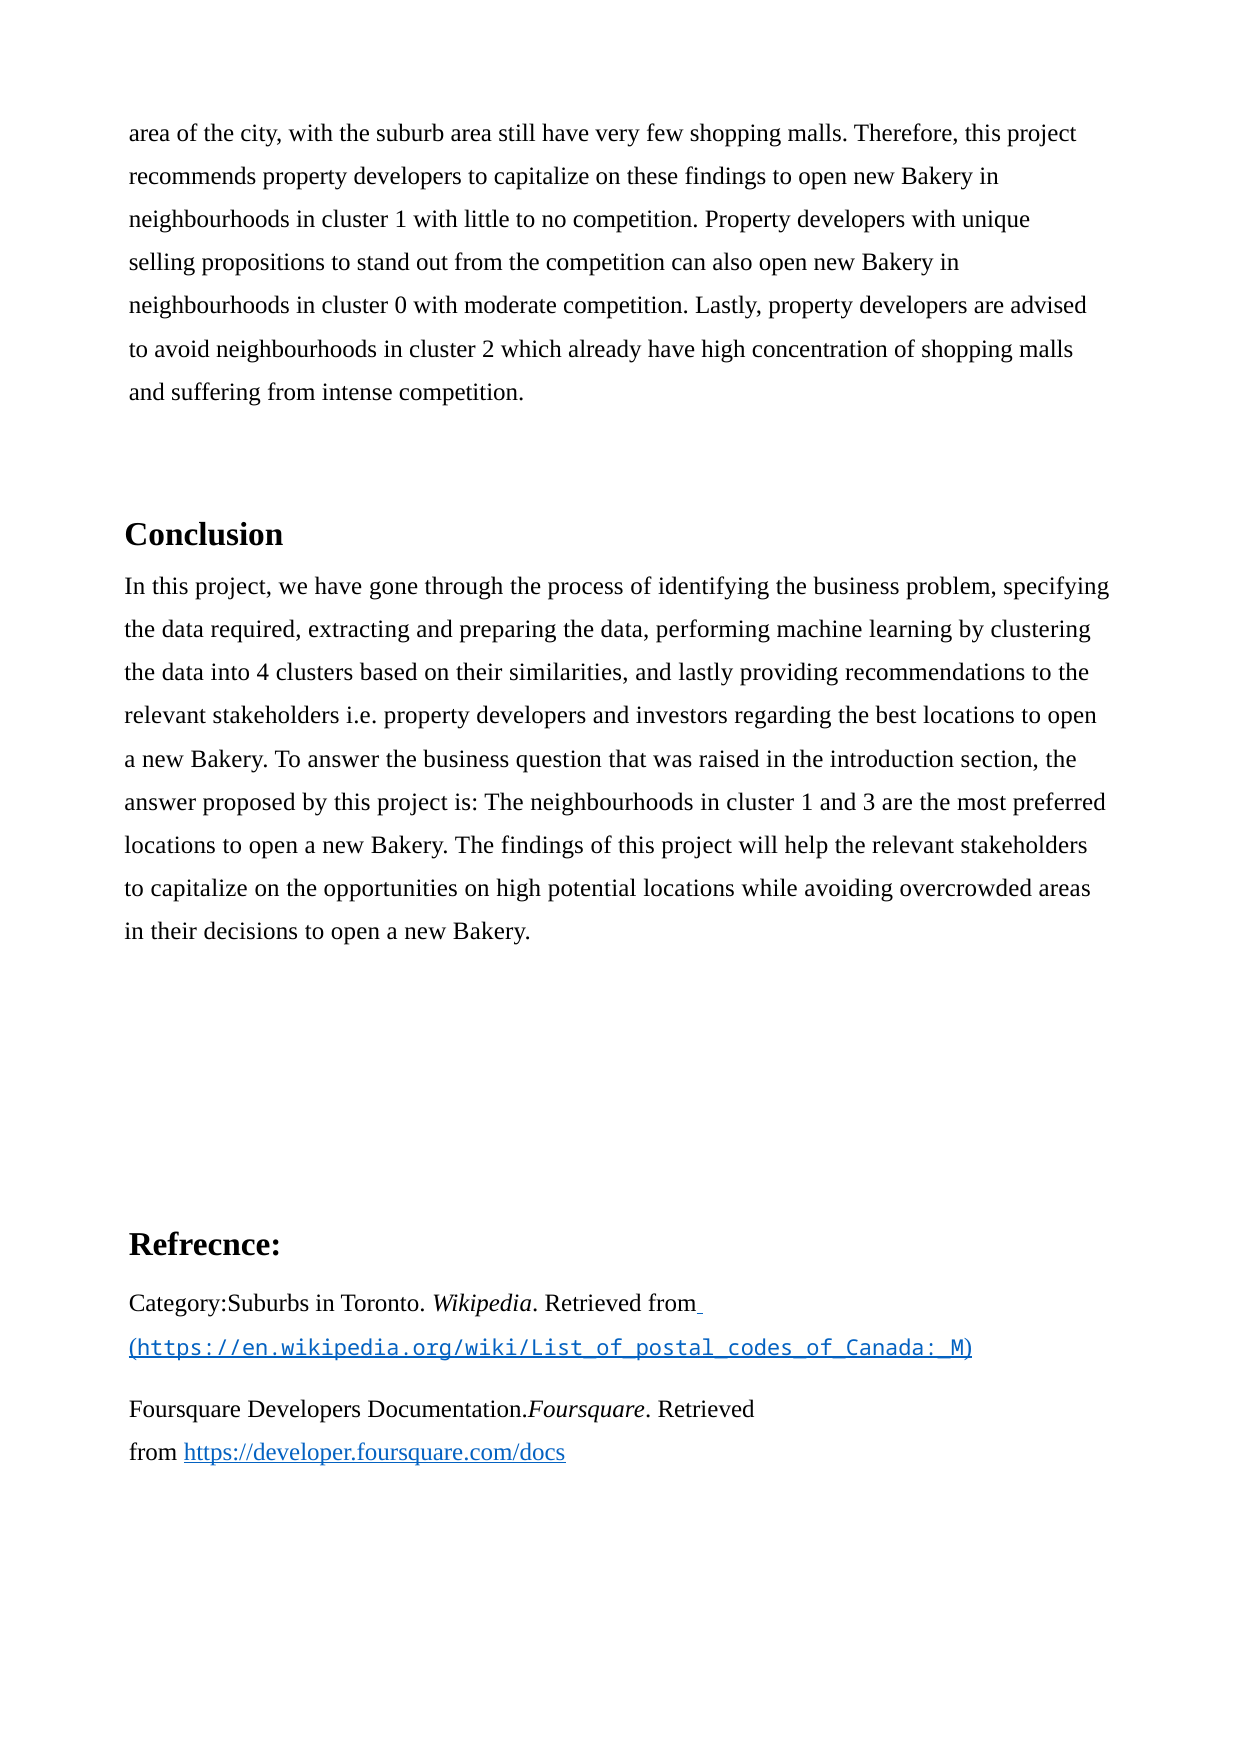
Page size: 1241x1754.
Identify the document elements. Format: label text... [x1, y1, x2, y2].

text Foursquare Developers Documentation.Foursquare. Retrieved from https://developer.foursquare.com/docs [128, 1394, 805, 1466]
text In this project, we have gone through the process of identifying the business problem, specifying the data required, extracting and preparing the data, performing machine learning by clustering the data into 4 clusters based on their similarities, and lastly providing recommendations to the relevant stakeholders i.e. property developers and investors regarding the best locations to open a new Bakery. To answer the business question that was raised in the introduction section, the answer proposed by this project is: The neighbourhoods in cluster 1 and 3 are the most preferred locations to open a new Bakery. The findings of this project will help the relevant stakeholders to capitalize on the opportunities on high potential locations while avoiding overcrowded areas in their decisions to open a new Bakery. [118, 565, 1122, 951]
text area of the city, with the suburb area still have very few shopping malls. Therefore, this project recommends property developers to capitalize on these findings to open new Bakery in neighbourhoods in cluster 1 with little to no competition. Property developers with unique selling propositions to stand out from the competition can also open new Bakery in neighbourhoods in cluster 0 with moderate competition. Lastly, property developers are advised to avoid neighbourhoods in cluster 2 which already have high concentration of shopping malls and suffering from intense competition. [128, 118, 1097, 406]
text Category:Suburbs in Toronto. Wikipedia. Retrieved from (https://en.wikipedia.org/wiki/List_of_postal_codes_of_Canada:_M) [128, 1288, 1110, 1361]
text Conclusion [118, 508, 1122, 552]
text Refrecnce: [128, 1224, 1110, 1263]
